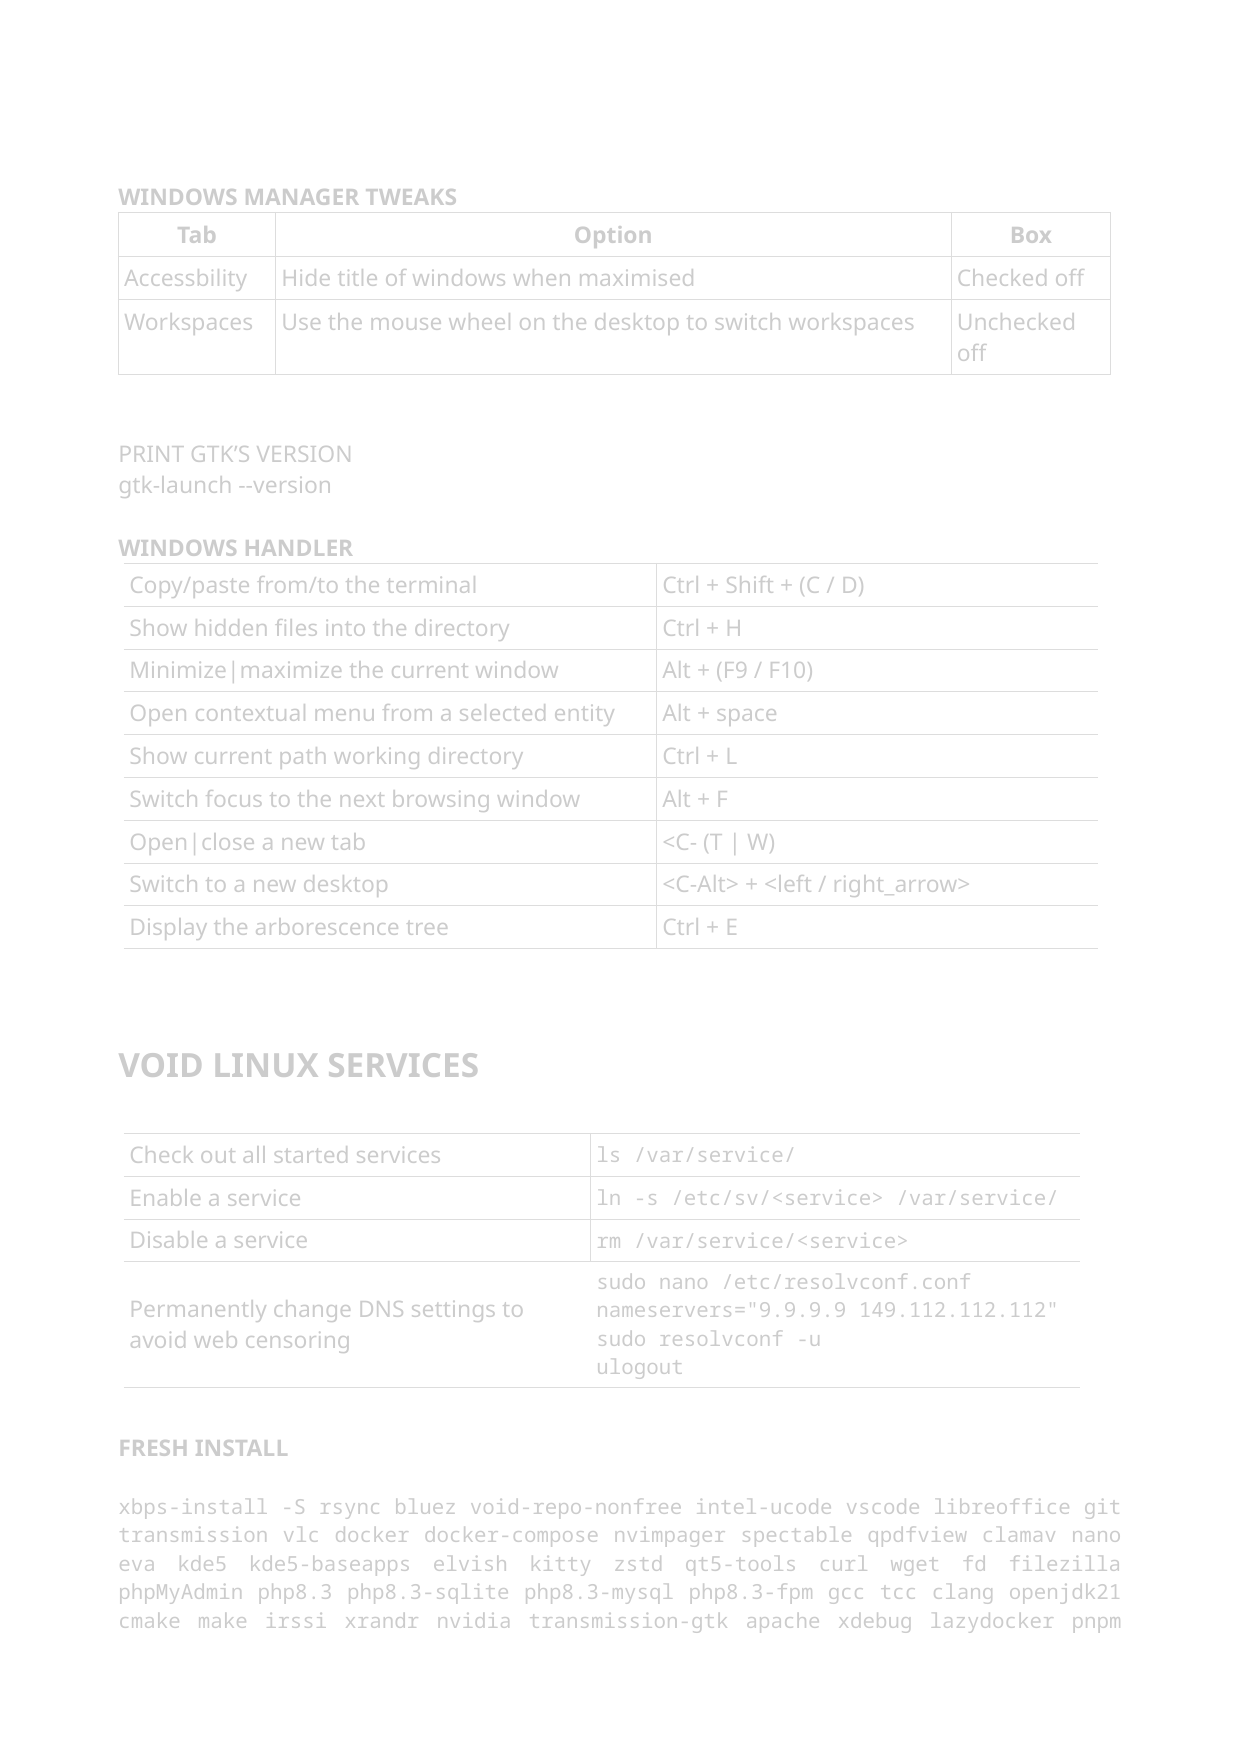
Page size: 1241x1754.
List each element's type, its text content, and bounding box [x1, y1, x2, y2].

table_cell rm /var/service/<service> [591, 1220, 1080, 1261]
table_header Ctrl + Shift + (C / D) [657, 564, 1097, 606]
table_cell Unchecked off [952, 300, 1110, 374]
text PRINT GTK’S VERSION [118, 438, 1122, 469]
table_cell Ctrl + L [657, 735, 1097, 777]
table_cell Switch to a new desktop [124, 864, 656, 905]
table_cell Workspaces [119, 300, 275, 374]
table_cell Display the arborescence tree [124, 906, 656, 948]
text FRESH INSTALL [118, 1432, 1122, 1463]
table_cell <C-Alt> + <left / right_arrow> [657, 864, 1097, 905]
table_cell Alt + (F9 / F10) [657, 650, 1097, 691]
table_cell Alt + space [657, 692, 1097, 734]
table_header Check out all started services [124, 1134, 590, 1176]
table_cell Show current path working directory [124, 735, 656, 777]
table_cell Ctrl + E [657, 906, 1097, 948]
table_header Tab [119, 213, 275, 256]
table_cell Minimize|maximize the current window [124, 650, 656, 691]
text WINDOWS HANDLER [118, 532, 1122, 563]
table_cell Ctrl + H [657, 607, 1097, 648]
table_cell Alt + F [657, 778, 1097, 820]
text gtk-launch --version [118, 469, 1122, 500]
table_cell Open|close a new tab [124, 821, 656, 863]
table_cell Use the mouse wheel on the desktop to switch workspaces [276, 300, 951, 374]
table_header Copy/paste from/to the terminal [124, 564, 656, 606]
table_header Box [952, 213, 1110, 256]
table_cell Enable a service [124, 1177, 590, 1218]
table_header ls /var/service/ [591, 1134, 1080, 1176]
table_cell Show hidden files into the directory [124, 607, 656, 648]
table_cell Open contextual menu from a selected entity [124, 692, 656, 734]
table_header Option [276, 213, 951, 256]
text WINDOWS MANAGER TWEAKS [118, 181, 1122, 212]
table_cell Permanently change DNS settings to avoid web censoring [124, 1262, 590, 1387]
table_cell <C- (T | W) [657, 821, 1097, 863]
text xbps-install -S rsync bluez void-repo-nonfree intel-ucode vscode libreoffice git transmission vlc docker docker-compose nvimpager spectable qpdfview clamav nano eva kde5 kde5-baseapps elvish kitty zstd qt5-tools curl wget fd filezilla phpMyAdmin php8.3 php8.3-sqlite php8.3-mysql php8.3-fpm gcc tcc clang openjdk21 cmake make irssi xrandr nvidia transmission-gtk apache xdebug lazydocker pnpm [118, 1492, 1122, 1634]
table_cell Accessbility [119, 257, 275, 299]
text VOID LINUX SERVICES [118, 1042, 1122, 1087]
table_cell Hide title of windows when maximised [276, 257, 951, 299]
table_cell Switch focus to the next browsing window [124, 778, 656, 820]
table_cell Checked off [952, 257, 1110, 299]
table_cell sudo nano /etc/resolvconf.conf nameservers="9.9.9.9 149.112.112.112" sudo resolvconf -u ulogout [590, 1262, 1080, 1387]
table_cell Disable a service [124, 1220, 590, 1261]
table_cell ln -s /etc/sv/<service> /var/service/ [591, 1177, 1080, 1218]
